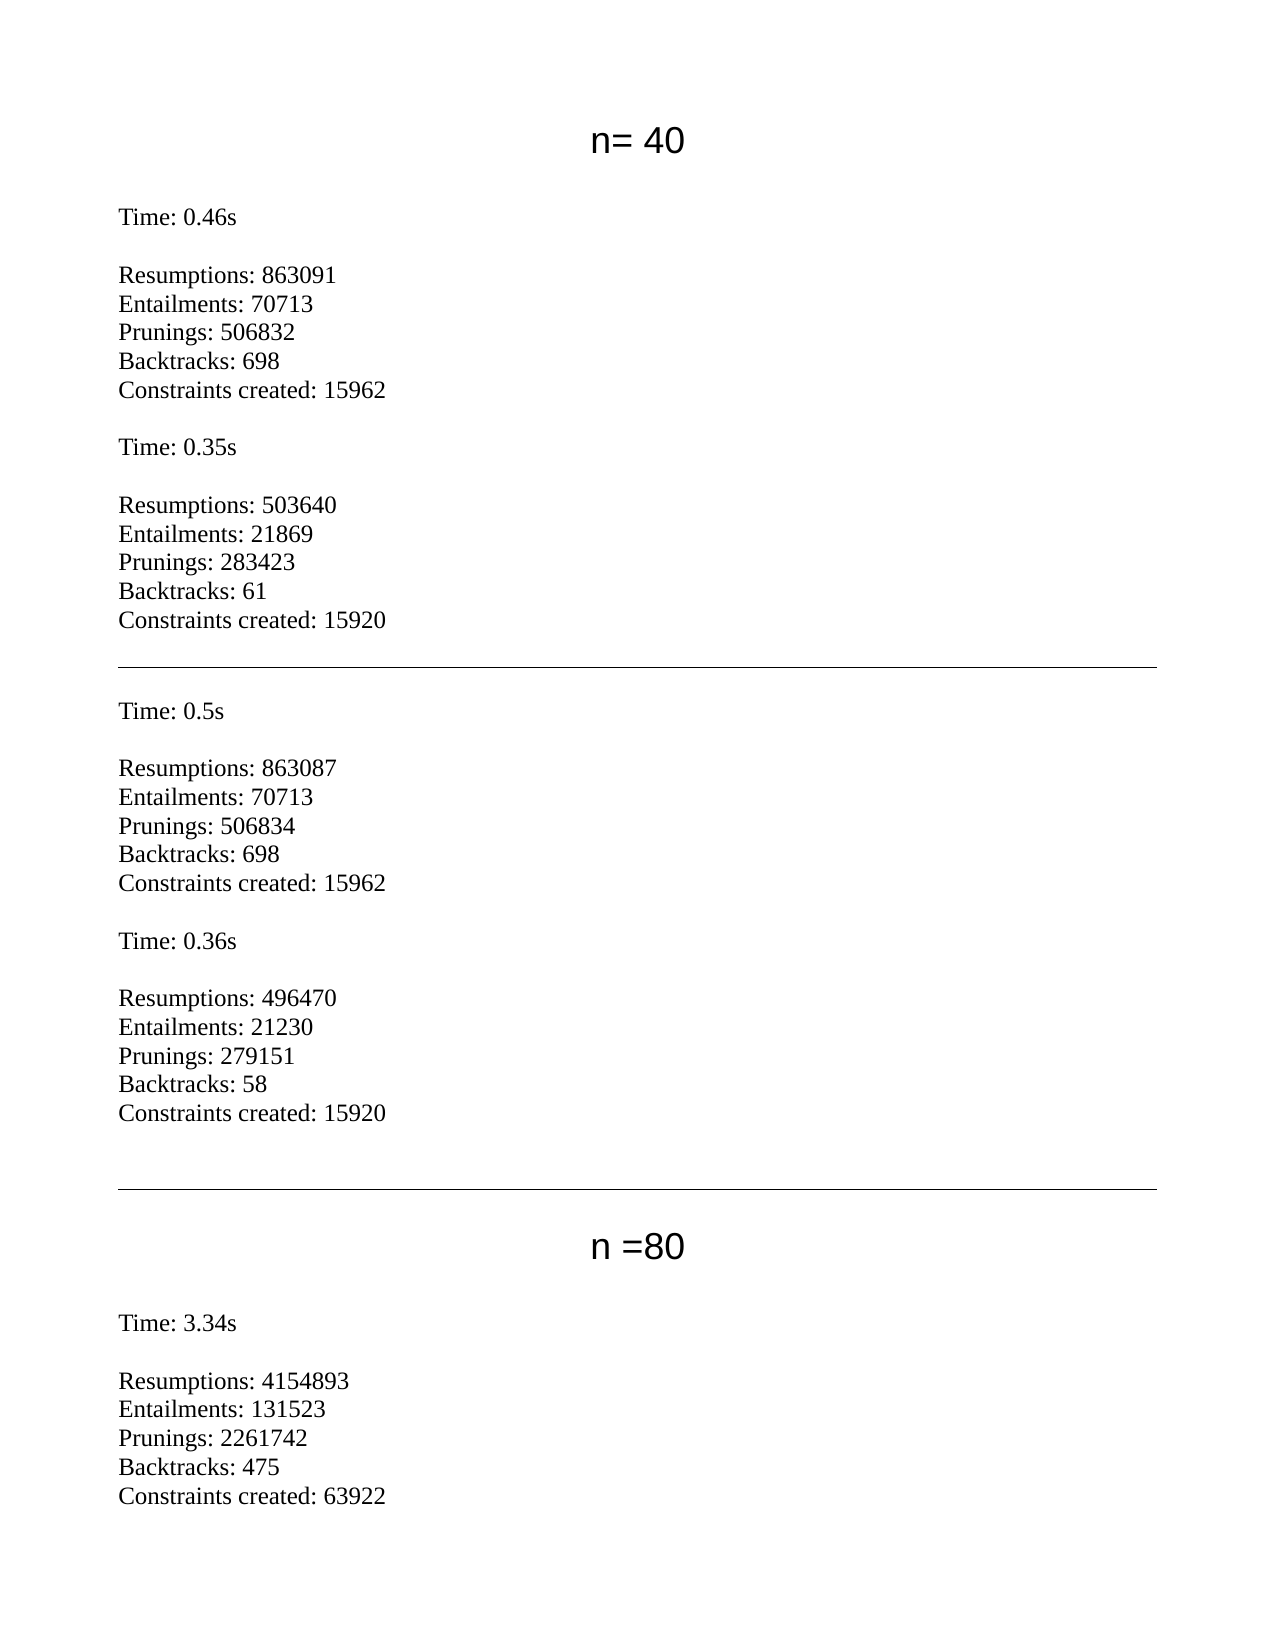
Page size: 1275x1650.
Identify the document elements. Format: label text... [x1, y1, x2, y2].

text Backtracks: 698 [118, 839, 1157, 868]
text Resumptions: 863087 [118, 753, 1157, 782]
text Constraints created: 63922 [118, 1481, 1157, 1509]
text Time: 0.35s [118, 432, 1157, 461]
text Resumptions: 863091 [118, 260, 1157, 289]
text Entailments: 70713 [118, 289, 1157, 317]
text Backtracks: 61 [118, 576, 1157, 605]
text Time: 0.46s [118, 202, 1157, 231]
text Time: 0.5s [118, 696, 1157, 724]
text Resumptions: 496470 [118, 983, 1157, 1012]
text Constraints created: 15962 [118, 375, 1157, 404]
text Entailments: 70713 [118, 782, 1157, 811]
text Prunings: 2261742 [118, 1423, 1157, 1452]
text Prunings: 283423 [118, 547, 1157, 576]
text Prunings: 506834 [118, 811, 1157, 839]
text Time: 0.36s [118, 926, 1157, 954]
text Entailments: 21869 [118, 519, 1157, 547]
text Constraints created: 15962 [118, 868, 1157, 897]
text Resumptions: 503640 [118, 490, 1157, 519]
text Prunings: 279151 [118, 1041, 1157, 1069]
text Resumptions: 4154893 [118, 1366, 1157, 1394]
text Time: 3.34s [118, 1308, 1157, 1337]
text Backtracks: 58 [118, 1069, 1157, 1098]
text Backtracks: 475 [118, 1452, 1157, 1481]
text Constraints created: 15920 [118, 605, 1157, 634]
subtitle n= 40 [118, 118, 1157, 161]
subtitle n =80 [118, 1224, 1157, 1267]
text Constraints created: 15920 [118, 1098, 1157, 1127]
text Prunings: 506832 [118, 317, 1157, 346]
text Entailments: 131523 [118, 1394, 1157, 1423]
text Backtracks: 698 [118, 346, 1157, 375]
text Entailments: 21230 [118, 1012, 1157, 1041]
